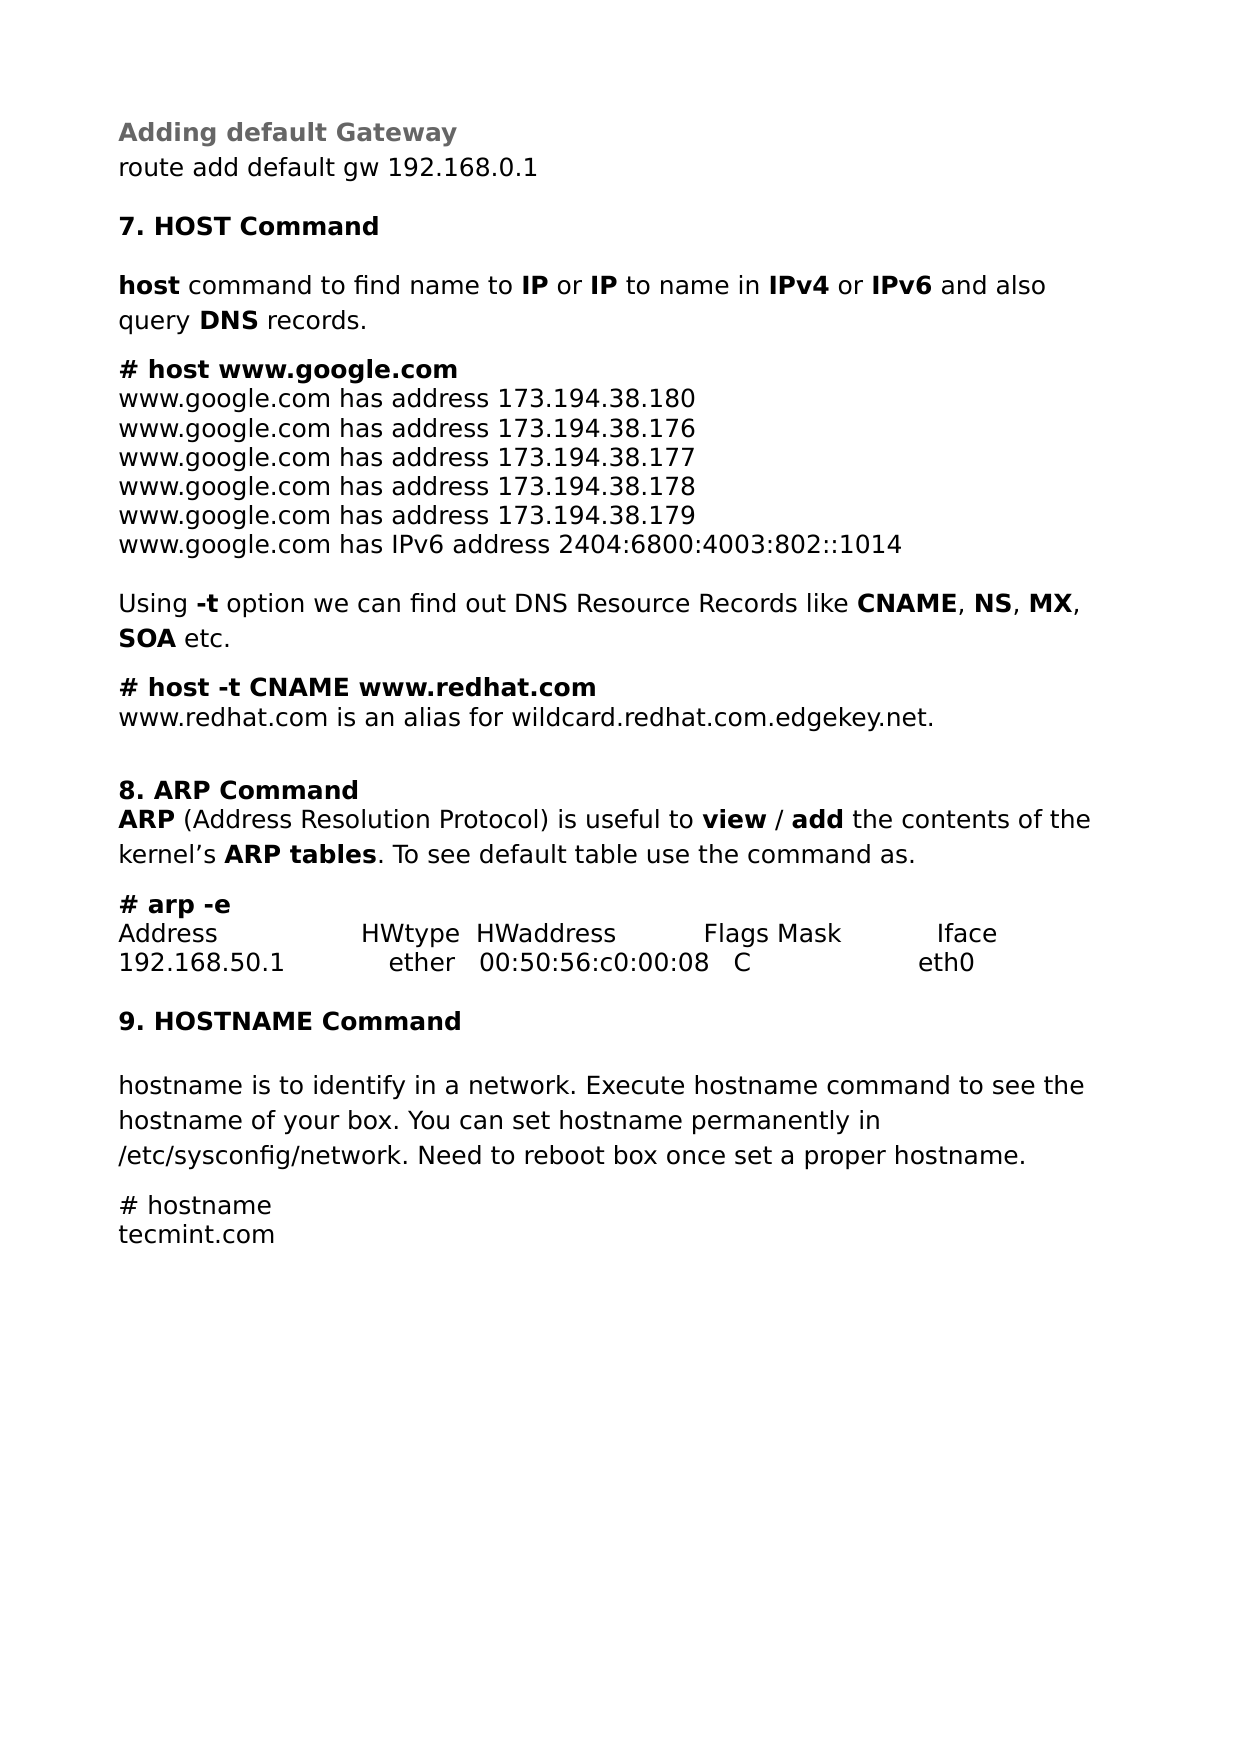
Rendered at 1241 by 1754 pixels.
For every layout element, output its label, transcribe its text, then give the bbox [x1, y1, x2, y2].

text www.google.com has IPv6 address 2404:6800:4003:802::1014 [118, 530, 1122, 559]
text www.google.com has address 173.194.38.176 [118, 414, 1122, 443]
text # host www.google.com [118, 355, 1122, 384]
text host command to find name to IP or IP to name in IPv4 or IPv6 and also query DNS records. [118, 271, 1122, 335]
subtitle Adding default Gateway [118, 118, 1122, 147]
subtitle 8. ARP Command [118, 776, 1122, 805]
text Using -t option we can find out DNS Resource Records like CNAME, NS, MX, SOA etc. [118, 589, 1122, 653]
text ARP (Address Resolution Protocol) is useful to view / add the contents of the kernel’s ARP tables. To see default table use the command as. [118, 805, 1122, 869]
subtitle 7. HOST Command [118, 212, 1122, 241]
text Address HWtype HWaddress Flags Mask Iface [118, 919, 1122, 948]
text 9. HOSTNAME Command [118, 1007, 1122, 1036]
text www.redhat.com is an alias for wildcard.redhat.com.edgekey.net. [118, 703, 1122, 732]
text # hostname [118, 1191, 1122, 1220]
text www.google.com has address 173.194.38.177 [118, 443, 1122, 472]
text tecmint.com [118, 1220, 1122, 1249]
text # arp -e [118, 890, 1122, 919]
text www.google.com has address 173.194.38.178 [118, 472, 1122, 501]
text 192.168.50.1 ether 00:50:56:c0:00:08 C eth0 [118, 948, 1122, 977]
text www.google.com has address 173.194.38.180 [118, 384, 1122, 414]
text www.google.com has address 173.194.38.179 [118, 501, 1122, 530]
text route add default gw 192.168.0.1 [118, 153, 1122, 183]
text # host -t CNAME www.redhat.com [118, 674, 1122, 703]
text hostname is to identify in a network. Execute hostname command to see the hostname of your box. You can set hostname permanently in /etc/sysconfig/network. Need to reboot box once set a proper hostname. [118, 1071, 1122, 1170]
